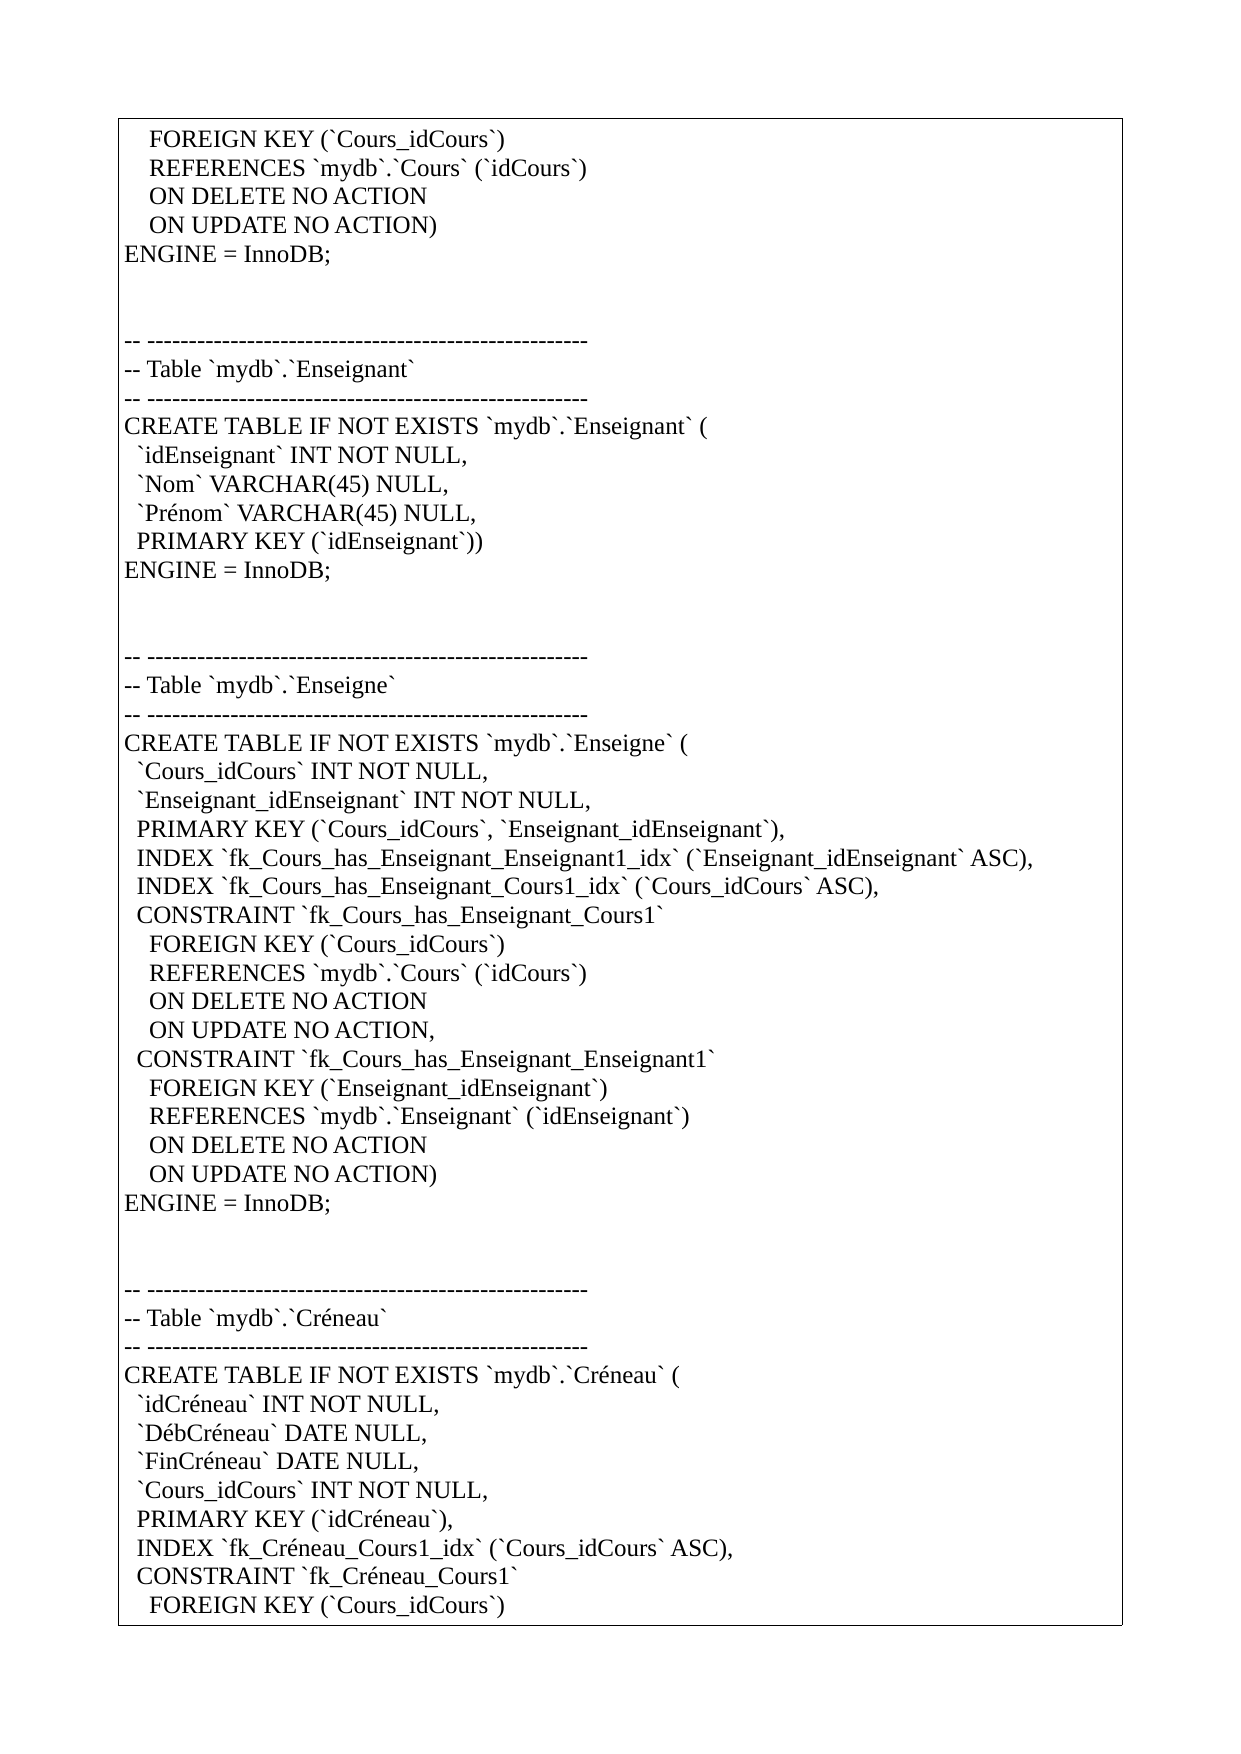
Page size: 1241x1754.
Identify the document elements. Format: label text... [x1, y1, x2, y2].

table_header FOREIGN KEY (`Cours_idCours`) REFERENCES `mydb`.`Cours` (`idCours`) ON DELETE NO ACTION ON UPDATE NO ACTION) ENGINE = InnoDB; -- ----------------------------------------------------- -- Table `mydb`.`Enseignant` -- ----------------------------------------------------- CREATE TABLE IF NOT EXISTS `mydb`.`Enseignant` ( `idEnseignant` INT NOT NULL, `Nom` VARCHAR(45) NULL, `Prénom` VARCHAR(45) NULL, PRIMARY KEY (`idEnseignant`)) ENGINE = InnoDB; -- ----------------------------------------------------- -- Table `mydb`.`Enseigne` -- ----------------------------------------------------- CREATE TABLE IF NOT EXISTS `mydb`.`Enseigne` ( `Cours_idCours` INT NOT NULL, `Enseignant_idEnseignant` INT NOT NULL, PRIMARY KEY (`Cours_idCours`, `Enseignant_idEnseignant`), INDEX `fk_Cours_has_Enseignant_Enseignant1_idx` (`Enseignant_idEnseignant` ASC), INDEX `fk_Cours_has_Enseignant_Cours1_idx` (`Cours_idCours` ASC), CONSTRAINT `fk_Cours_has_Enseignant_Cours1` FOREIGN KEY (`Cours_idCours`) REFERENCES `mydb`.`Cours` (`idCours`) ON DELETE NO ACTION ON UPDATE NO ACTION, CONSTRAINT `fk_Cours_has_Enseignant_Enseignant1` FOREIGN KEY (`Enseignant_idEnseignant`) REFERENCES `mydb`.`Enseignant` (`idEnseignant`) ON DELETE NO ACTION ON UPDATE NO ACTION) ENGINE = InnoDB; -- ----------------------------------------------------- -- Table `mydb`.`Créneau` -- ----------------------------------------------------- CREATE TABLE IF NOT EXISTS `mydb`.`Créneau` ( `idCréneau` INT NOT NULL, `DébCréneau` DATE NULL, `FinCréneau` DATE NULL, `Cours_idCours` INT NOT NULL, PRIMARY KEY (`idCréneau`), INDEX `fk_Créneau_Cours1_idx` (`Cours_idCours` ASC), CONSTRAINT `fk_Créneau_Cours1` FOREIGN KEY (`Cours_idCours`) [119, 119, 1122, 1625]
